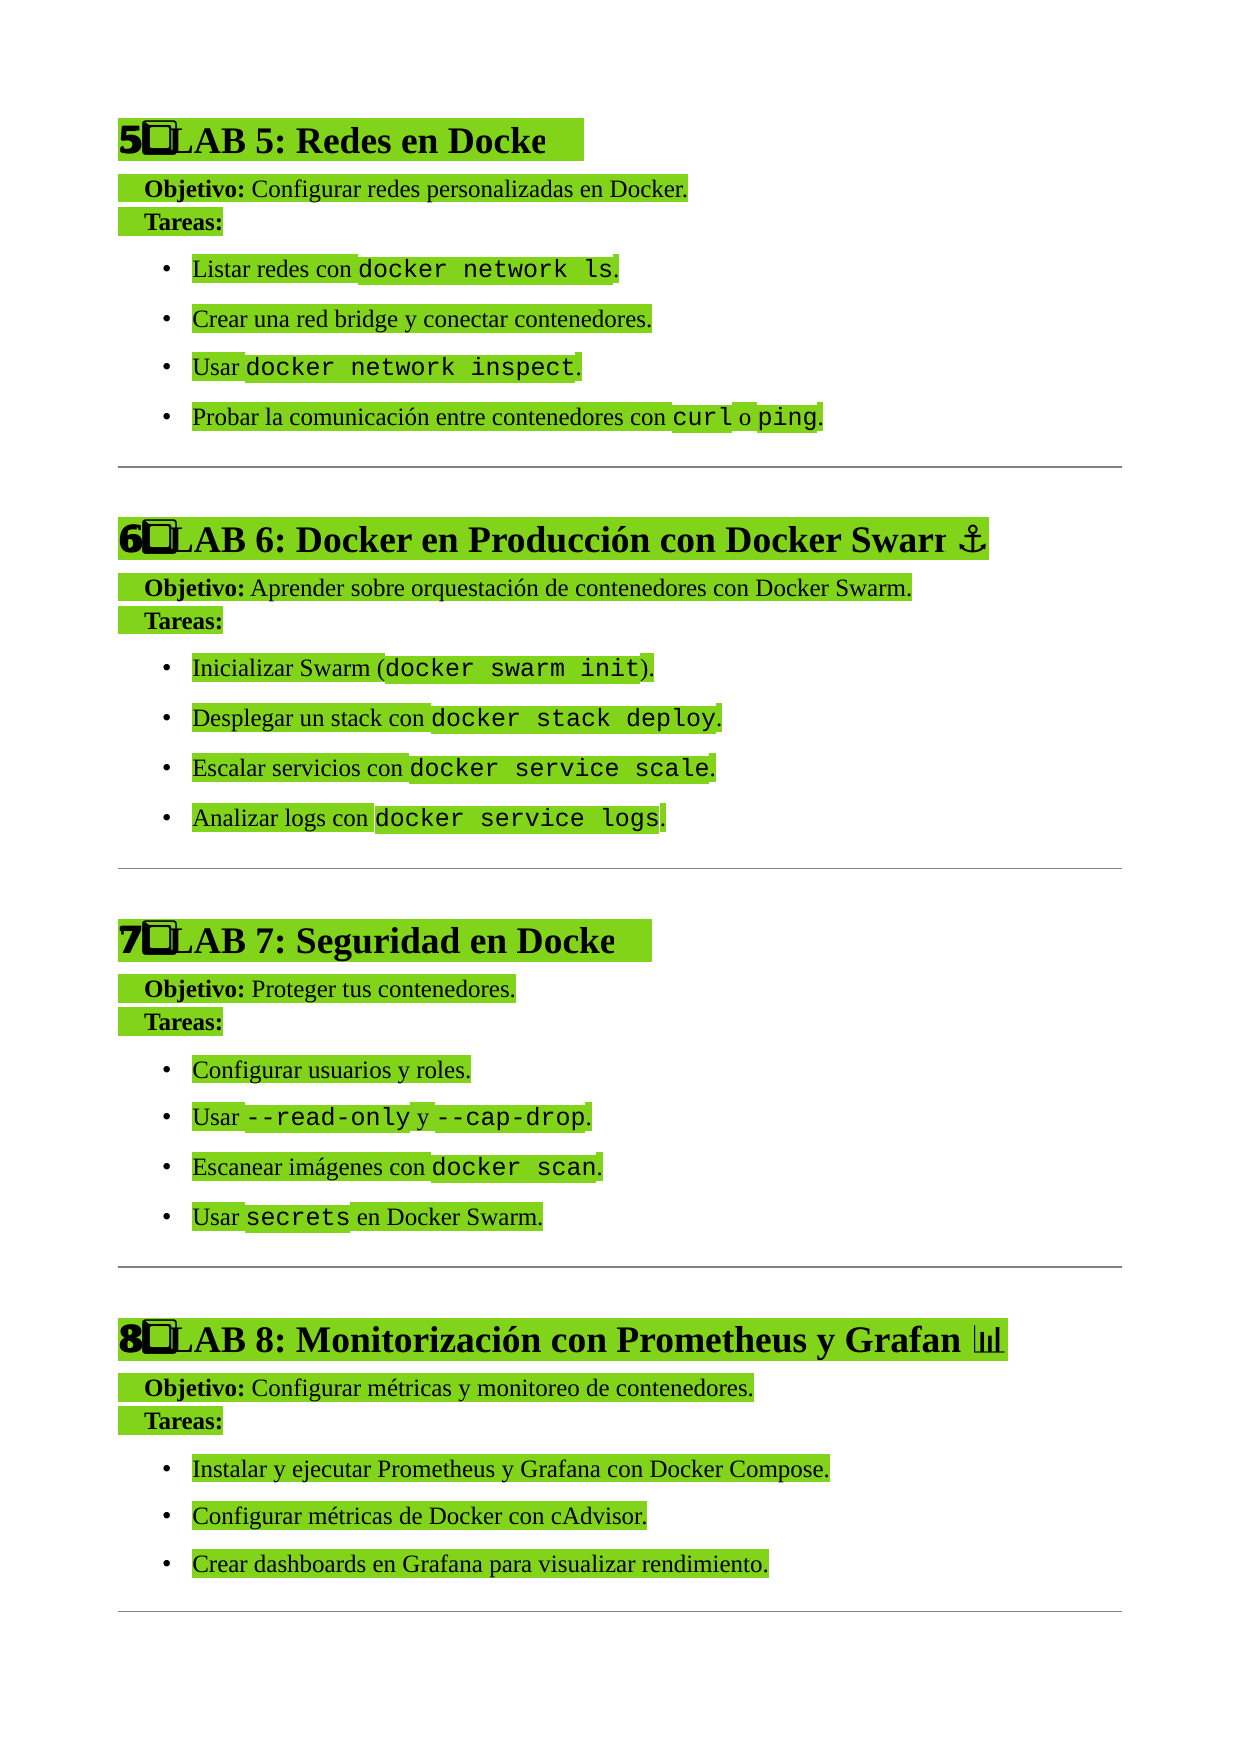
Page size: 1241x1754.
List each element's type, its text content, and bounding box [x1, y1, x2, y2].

text 📌 Objetivo: Configurar métricas y monitoreo de contenedores. 🔹 Tareas: [118, 1373, 1122, 1435]
list Crear una red bridge y conectar contenedores. [162, 304, 1122, 333]
subtitle 7️⃣ LAB 7: Seguridad en Docker 🔐 [118, 918, 1122, 962]
subtitle 8️⃣ LAB 8: Monitorización con Prometheus y Grafana 📊 [118, 1317, 1122, 1361]
list Crear dashboards en Grafana para visualizar rendimiento. [162, 1549, 1122, 1578]
list Configurar usuarios y roles. [162, 1055, 1122, 1083]
subtitle 6️⃣ LAB 6: Docker en Producción con Docker Swarm ⚓ [118, 517, 1122, 560]
text 📌 Objetivo: Proteger tus contenedores. 🔹 Tareas: [118, 974, 1122, 1036]
list Desplegar un stack con docker stack deploy. [162, 703, 1122, 734]
list Configurar métricas de Docker con cAdvisor. [162, 1501, 1122, 1530]
list Usar --read-only y --cap-drop. [162, 1102, 1122, 1133]
subtitle 5️⃣ LAB 5: Redes en Docker 🌐 [118, 118, 1122, 161]
list Analizar logs con docker service logs. [162, 803, 1122, 834]
list Usar docker network inspect. [162, 352, 1122, 383]
list Inicializar Swarm (docker swarm init). [162, 653, 1122, 684]
list Probar la comunicación entre contenedores con curl o ping. [162, 402, 1122, 433]
list Listar redes con docker network ls. [162, 254, 1122, 285]
list Escalar servicios con docker service scale. [162, 753, 1122, 784]
list Usar secrets en Docker Swarm. [162, 1202, 1122, 1233]
list Escanear imágenes con docker scan. [162, 1152, 1122, 1183]
list Instalar y ejecutar Prometheus y Grafana con Docker Compose. [162, 1454, 1122, 1482]
text 📌 Objetivo: Aprender sobre orquestación de contenedores con Docker Swarm. 🔹 Tareas: [118, 573, 1122, 634]
text 📌 Objetivo: Configurar redes personalizadas en Docker. 🔹 Tareas: [118, 174, 1122, 236]
